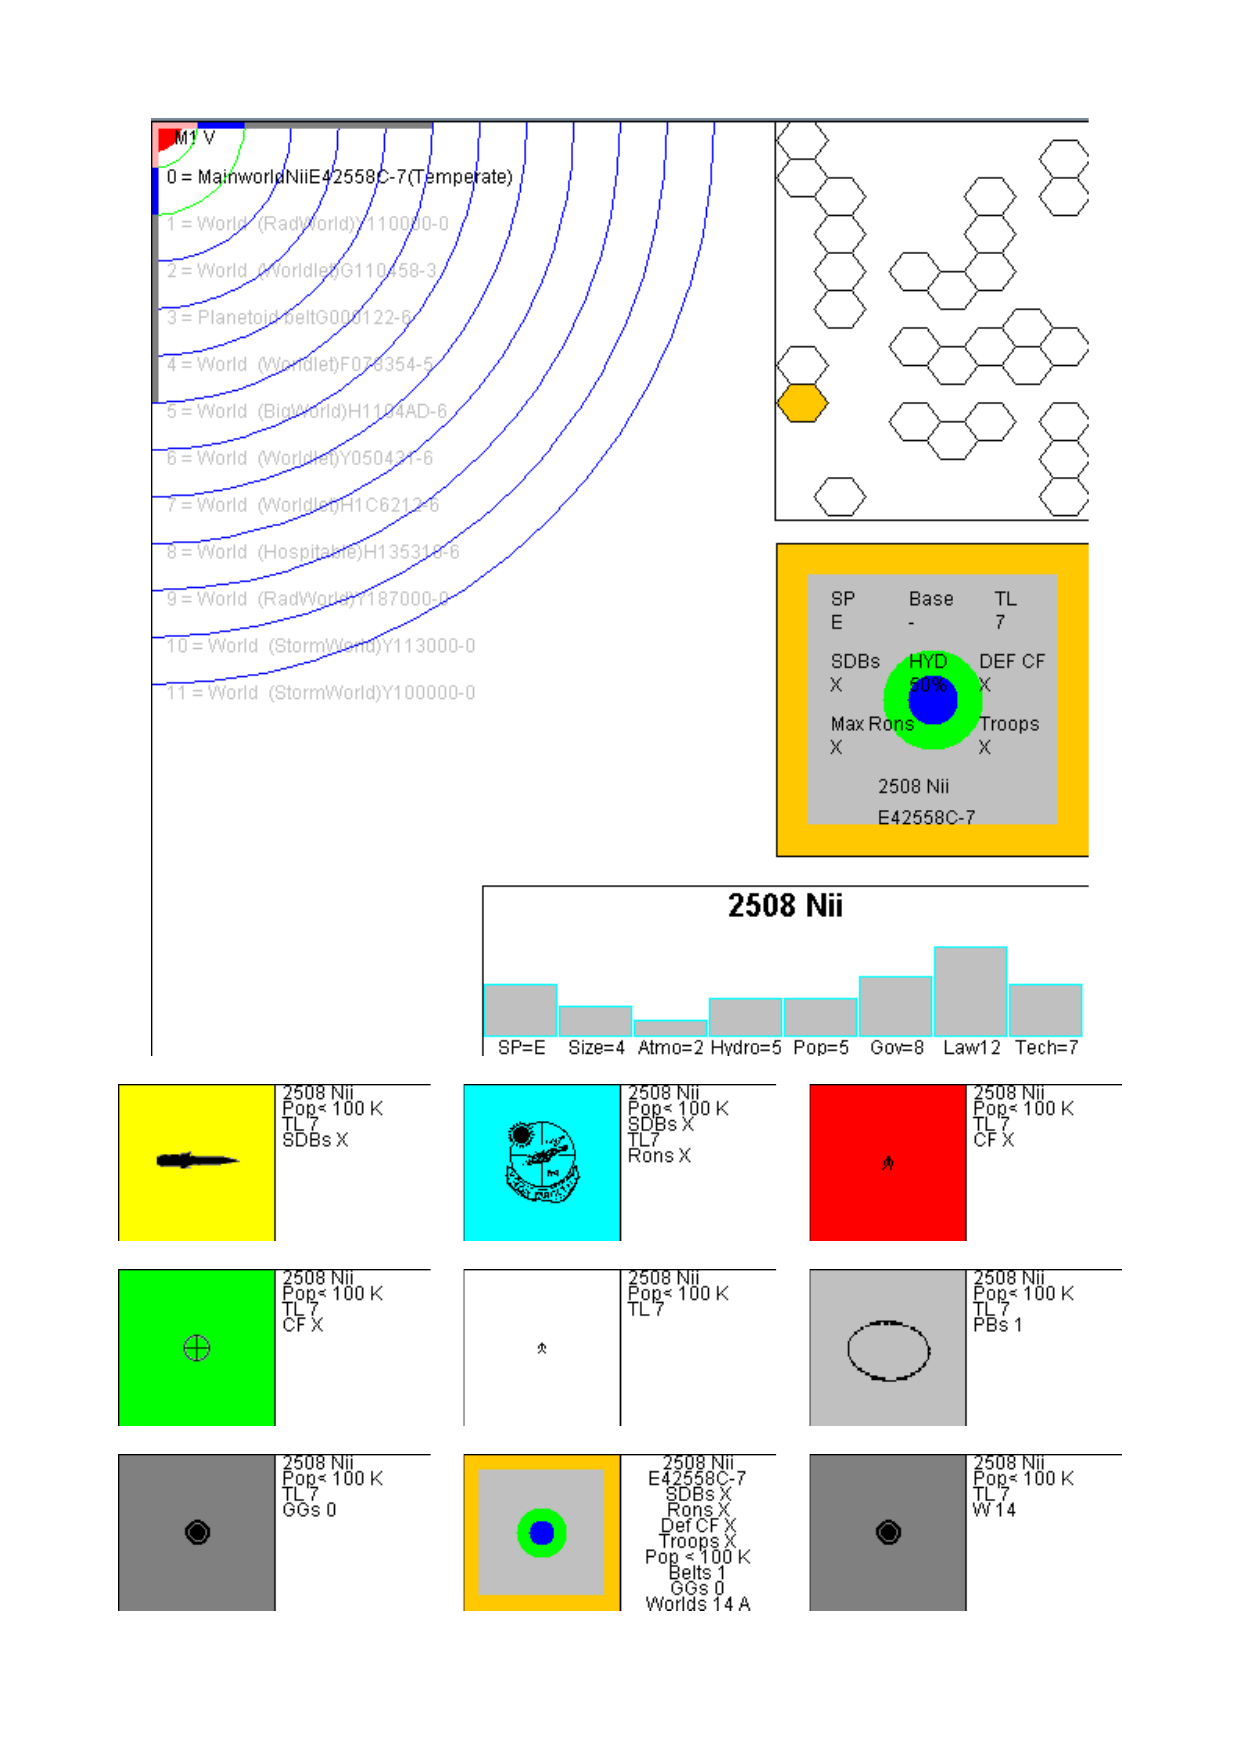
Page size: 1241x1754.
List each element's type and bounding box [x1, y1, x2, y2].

picture [809, 1084, 1122, 1241]
picture [151, 118, 1089, 1056]
picture [118, 1084, 431, 1241]
picture [463, 1454, 777, 1611]
picture [463, 1084, 777, 1241]
picture [118, 1454, 431, 1611]
picture [809, 1454, 1122, 1611]
picture [463, 1269, 777, 1426]
picture [118, 1269, 431, 1426]
picture [809, 1269, 1122, 1426]
